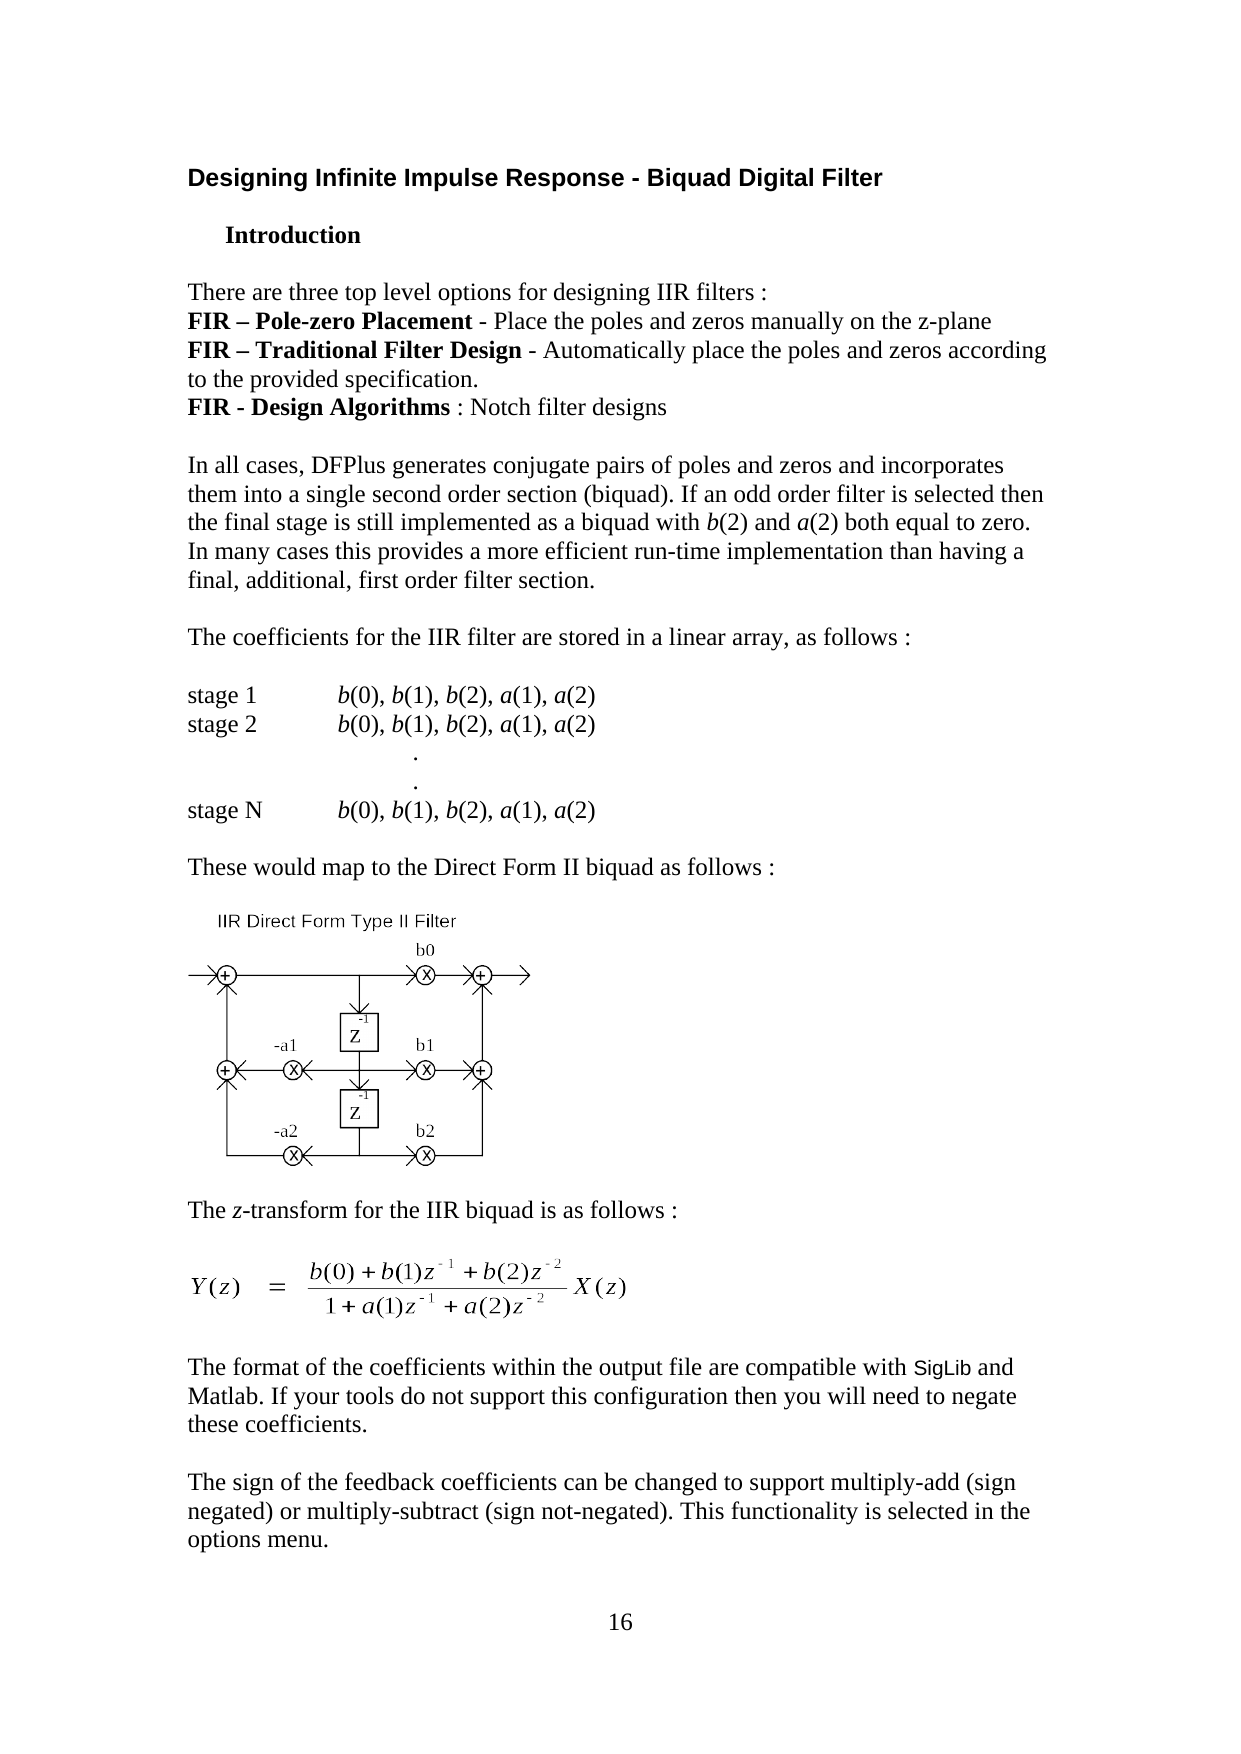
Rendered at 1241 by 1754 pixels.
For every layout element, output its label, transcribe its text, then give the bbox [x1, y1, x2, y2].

subtitle Introduction [225, 220, 1053, 249]
text stage 1 b(0), b(1), b(2), a(1), a(2) [187, 680, 1053, 709]
text . [187, 766, 1053, 795]
text There are three top level options for designing IIR filters : [187, 277, 1053, 306]
subtitle Designing Infinite Impulse Response - Biquad Digital Filter [187, 162, 1053, 191]
text FIR – Pole-zero Placement - Place the poles and zeros manually on the z-plane [187, 306, 1053, 335]
text The z-transform for the IIR biquad is as follows : [187, 1195, 1053, 1224]
text stage N b(0), b(1), b(2), a(1), a(2) [187, 795, 1053, 824]
text The format of the coefficients within the output file are compatible with SigLib and Matlab. If your tools do not support this configuration then you will need to negate these coefficients. [187, 1352, 1053, 1438]
text FIR - Design Algorithms : Notch filter designs [187, 392, 1053, 421]
text The sign of the feedback coefficients can be changed to support multiply-add (sign negated) or multiply-subtract (sign not-negated). This functionality is selected in the options menu. [187, 1467, 1053, 1553]
text The coefficients for the IIR filter are stored in a linear array, as follows : [187, 622, 1053, 651]
text These would map to the Direct Form II biquad as follows : [187, 852, 1053, 881]
text stage 2 b(0), b(1), b(2), a(1), a(2) [187, 709, 1053, 737]
text In all cases, DFPlus generates conjugate pairs of poles and zeros and incorporates them into a single second order section (biquad). If an odd order filter is selected then the final stage is still implemented as a biquad with b(2) and a(2) both equal to zero. In many cases this provides a more efficient run-time implementation than having a final, additional, first order filter section. [187, 450, 1053, 594]
text FIR – Traditional Filter Design - Automatically place the poles and zeros according to the provided specification. [187, 335, 1053, 392]
text . [187, 737, 1053, 766]
